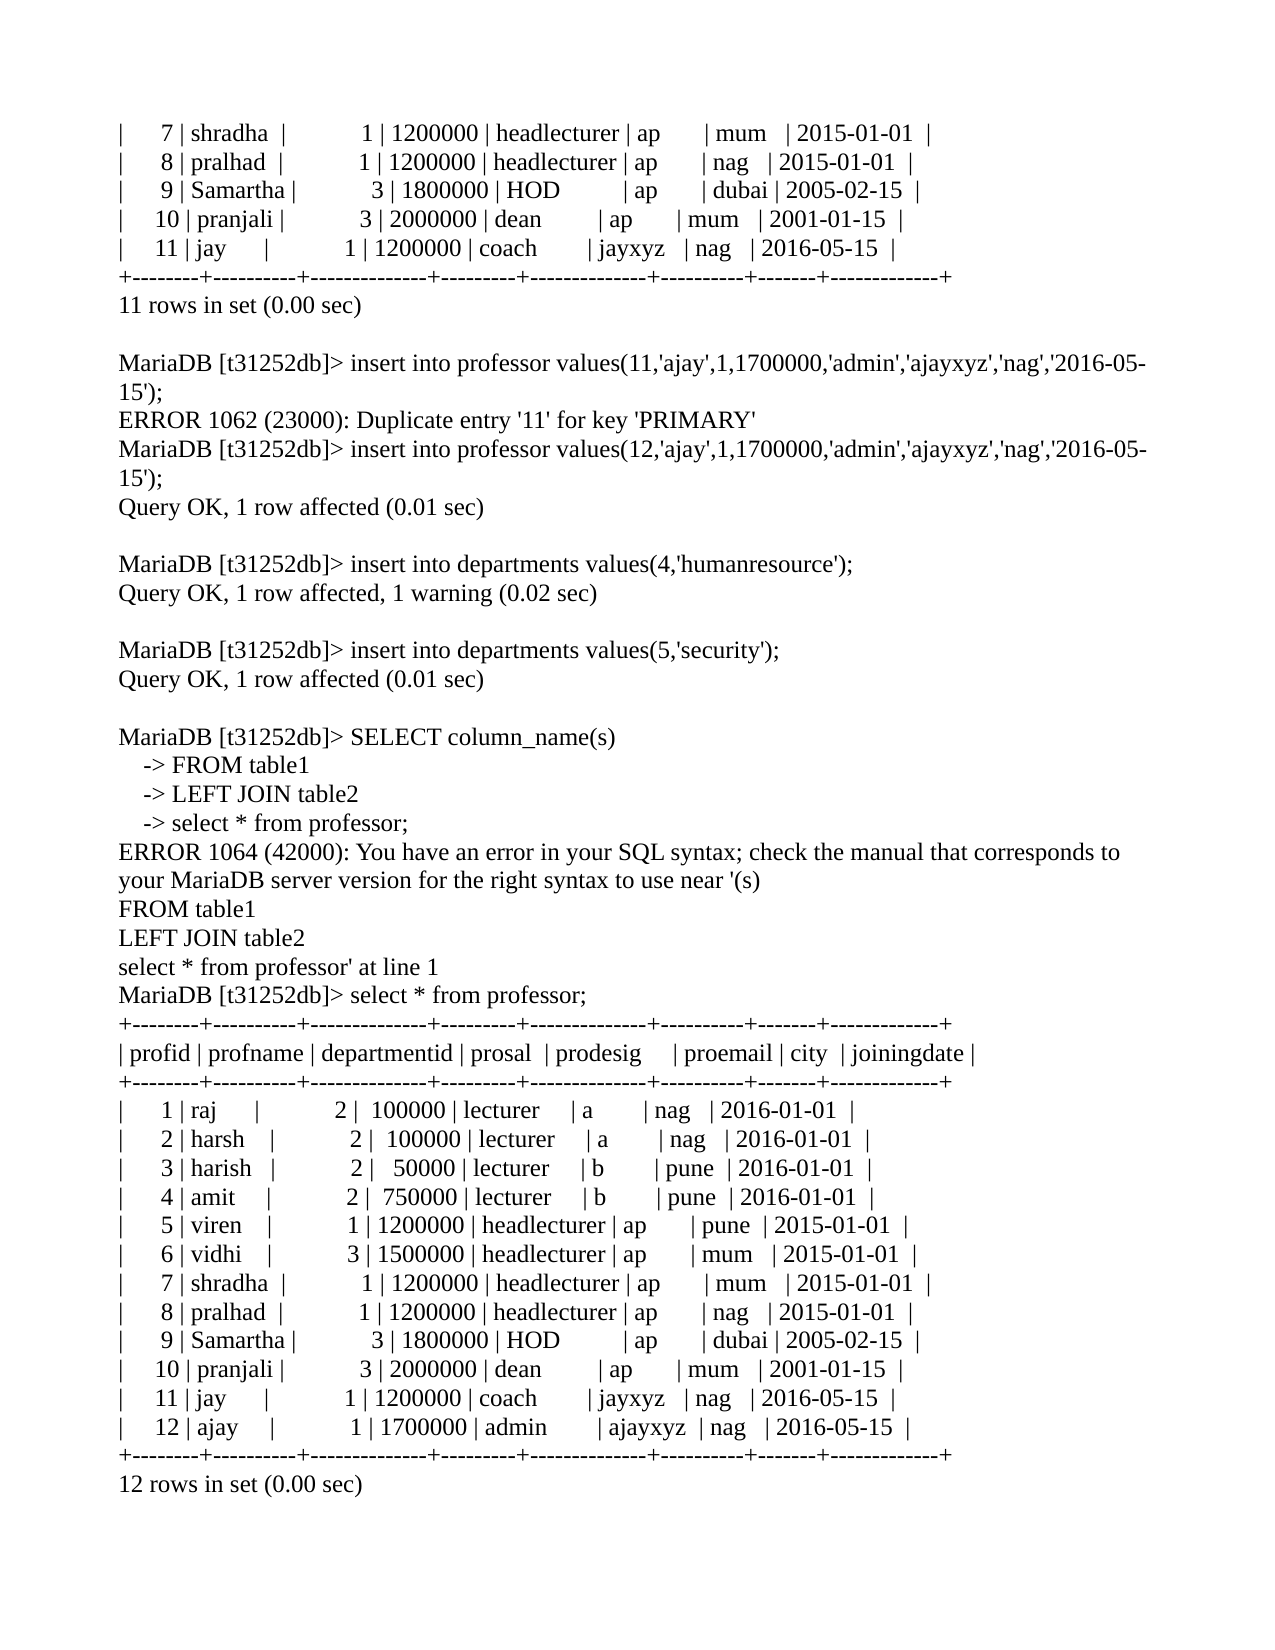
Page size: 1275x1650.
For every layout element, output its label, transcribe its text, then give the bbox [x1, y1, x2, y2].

text +--------+----------+--------------+---------+--------------+----------+-------+-------------+ [118, 262, 1157, 291]
text FROM table1 [118, 894, 1157, 923]
text | 1 | raj | 2 | 100000 | lecturer | a | nag | 2016-01-01 | [118, 1096, 1157, 1124]
text LEFT JOIN table2 [118, 923, 1157, 952]
text -> select * from professor; [118, 808, 1157, 837]
text MariaDB [t31252db]> insert into departments values(4,'humanresource'); [118, 549, 1157, 578]
text ERROR 1062 (23000): Duplicate entry '11' for key 'PRIMARY' [118, 406, 1157, 434]
text MariaDB [t31252db]> SELECT column_name(s) [118, 722, 1157, 751]
text | 3 | harish | 2 | 50000 | lecturer | b | pune | 2016-01-01 | [118, 1153, 1157, 1182]
text | 7 | shradha | 1 | 1200000 | headlecturer | ap | mum | 2015-01-01 | [118, 118, 1157, 147]
text | 5 | viren | 1 | 1200000 | headlecturer | ap | pune | 2015-01-01 | [118, 1211, 1157, 1239]
text 11 rows in set (0.00 sec) [118, 291, 1157, 319]
text | 11 | jay | 1 | 1200000 | coach | jayxyz | nag | 2016-05-15 | [118, 1383, 1157, 1412]
text | 6 | vidhi | 3 | 1500000 | headlecturer | ap | mum | 2015-01-01 | [118, 1239, 1157, 1268]
text select * from professor' at line 1 [118, 952, 1157, 981]
text Query OK, 1 row affected (0.01 sec) [118, 664, 1157, 693]
text | 8 | pralhad | 1 | 1200000 | headlecturer | ap | nag | 2015-01-01 | [118, 1297, 1157, 1326]
text MariaDB [t31252db]> insert into professor values(11,'ajay',1,1700000,'admin','ajayxyz','nag','2016-05-15'); [118, 348, 1157, 406]
text MariaDB [t31252db]> insert into professor values(12,'ajay',1,1700000,'admin','ajayxyz','nag','2016-05-15'); [118, 434, 1157, 492]
text | 9 | Samartha | 3 | 1800000 | HOD | ap | dubai | 2005-02-15 | [118, 176, 1157, 204]
text | 10 | pranjali | 3 | 2000000 | dean | ap | mum | 2001-01-15 | [118, 204, 1157, 233]
text | 8 | pralhad | 1 | 1200000 | headlecturer | ap | nag | 2015-01-01 | [118, 147, 1157, 176]
text -> LEFT JOIN table2 [118, 779, 1157, 808]
text +--------+----------+--------------+---------+--------------+----------+-------+-------------+ [118, 1009, 1157, 1038]
text -> FROM table1 [118, 751, 1157, 779]
text 12 rows in set (0.00 sec) [118, 1469, 1157, 1498]
text | 11 | jay | 1 | 1200000 | coach | jayxyz | nag | 2016-05-15 | [118, 233, 1157, 262]
text Query OK, 1 row affected (0.01 sec) [118, 492, 1157, 521]
text ERROR 1064 (42000): You have an error in your SQL syntax; check the manual that corresponds to your MariaDB server version for the right syntax to use near '(s) [118, 837, 1157, 894]
text | 9 | Samartha | 3 | 1800000 | HOD | ap | dubai | 2005-02-15 | [118, 1326, 1157, 1354]
text | 2 | harsh | 2 | 100000 | lecturer | a | nag | 2016-01-01 | [118, 1124, 1157, 1153]
text | profid | profname | departmentid | prosal | prodesig | proemail | city | joiningdate | [118, 1038, 1157, 1067]
text Query OK, 1 row affected, 1 warning (0.02 sec) [118, 578, 1157, 607]
text +--------+----------+--------------+---------+--------------+----------+-------+-------------+ [118, 1067, 1157, 1096]
text +--------+----------+--------------+---------+--------------+----------+-------+-------------+ [118, 1441, 1157, 1469]
text | 4 | amit | 2 | 750000 | lecturer | b | pune | 2016-01-01 | [118, 1182, 1157, 1211]
text MariaDB [t31252db]> insert into departments values(5,'security'); [118, 636, 1157, 664]
text | 7 | shradha | 1 | 1200000 | headlecturer | ap | mum | 2015-01-01 | [118, 1268, 1157, 1297]
text | 10 | pranjali | 3 | 2000000 | dean | ap | mum | 2001-01-15 | [118, 1354, 1157, 1383]
text | 12 | ajay | 1 | 1700000 | admin | ajayxyz | nag | 2016-05-15 | [118, 1412, 1157, 1441]
text MariaDB [t31252db]> select * from professor; [118, 981, 1157, 1009]
